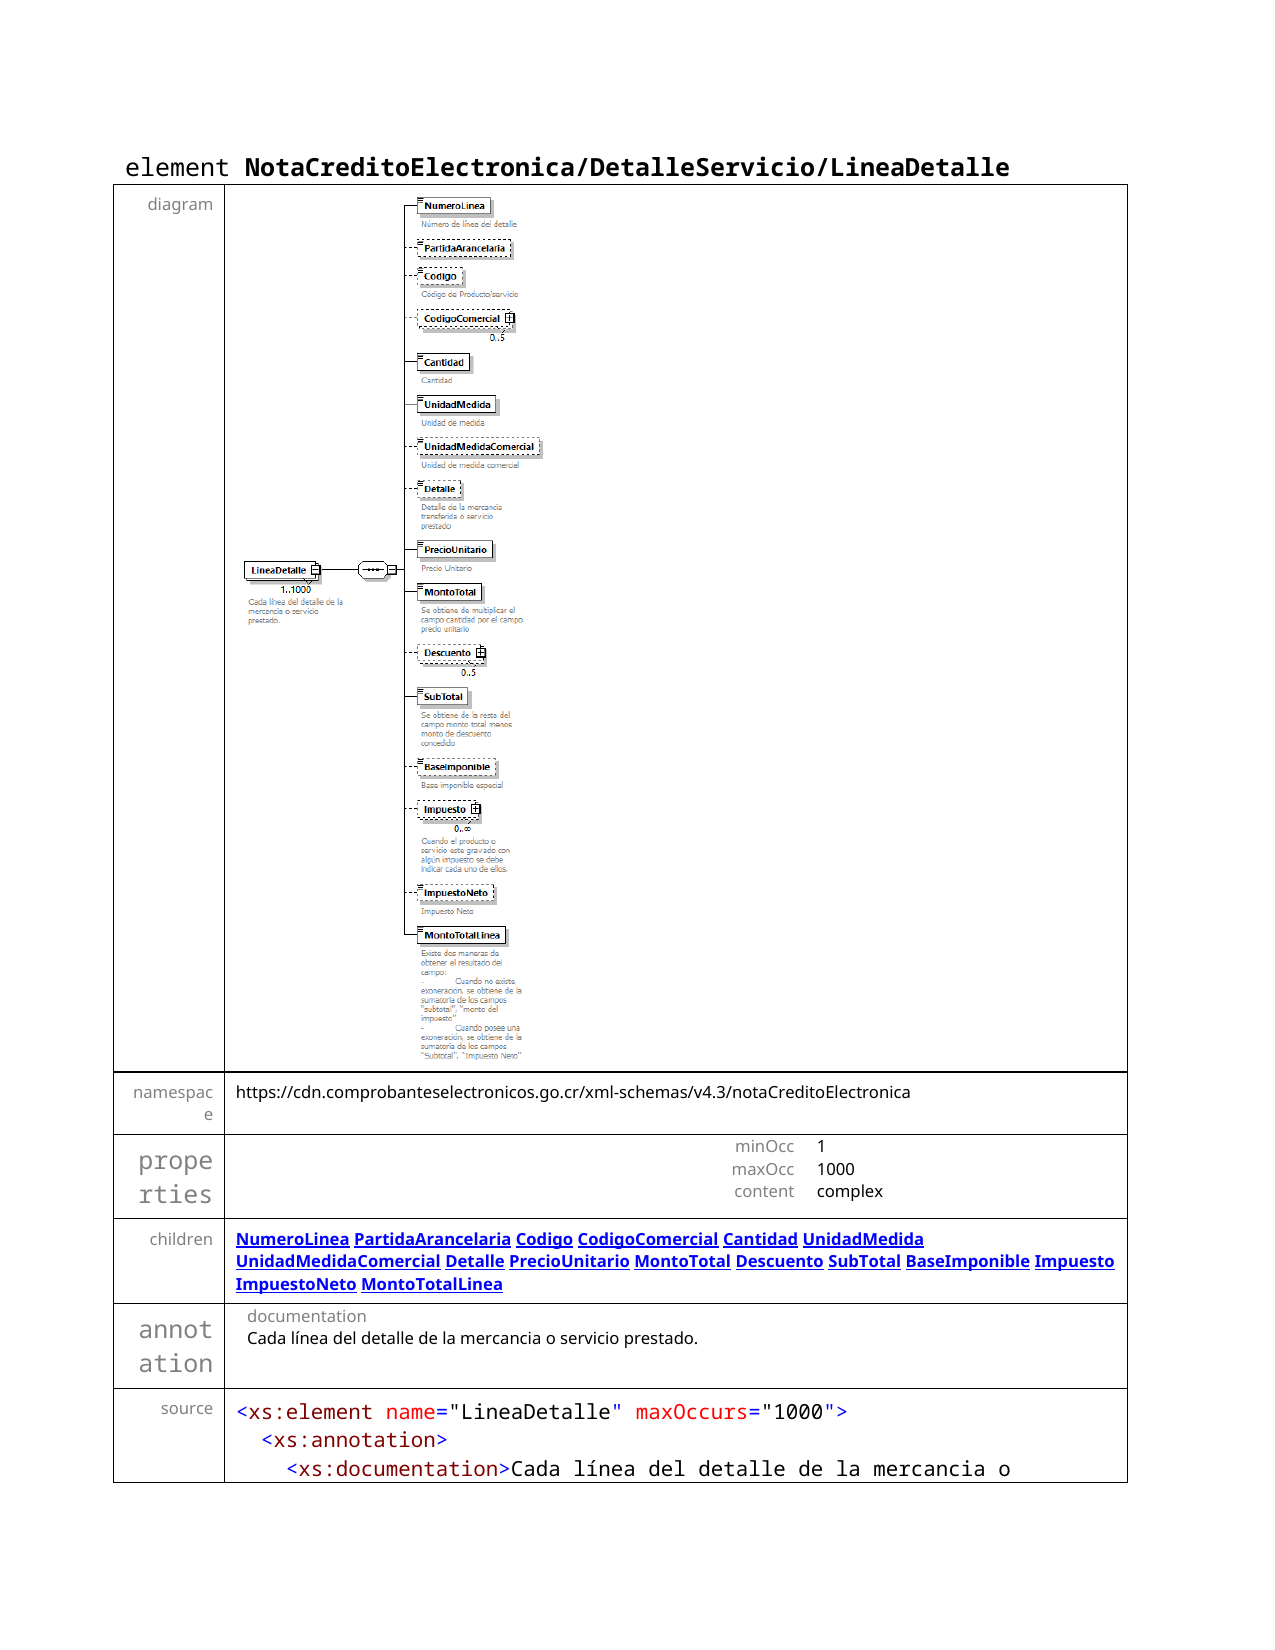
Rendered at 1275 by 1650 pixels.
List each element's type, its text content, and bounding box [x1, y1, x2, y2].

table_cell complex [805, 1180, 1127, 1203]
table_cell https://cdn.comprobanteselectronicos.go.cr/xml-schemas/v4.3/notaCreditoElectronica [225, 1073, 1127, 1133]
table_cell 1000 [805, 1157, 1127, 1180]
table_cell content [236, 1180, 805, 1203]
table_cell source [114, 1389, 224, 1482]
table_cell Cada línea del detalle de la mercancia o servicio prestado. [236, 1327, 1127, 1349]
table_cell NumeroLinea PartidaArancelaria Codigo CodigoComercial Cantidad UnidadMedida UnidadMedidaComercial Detalle PrecioUnitario MontoTotal Descuento SubTotal BaseImponible Impuesto ImpuestoNeto MontoTotalLinea [225, 1219, 1127, 1303]
picture [235, 193, 550, 1064]
table_cell [225, 1304, 1127, 1388]
table_header [225, 185, 1127, 1071]
table_cell children [114, 1219, 224, 1303]
text element NotaCreditoElectronica/DetalleServicio/LineaDetalle [125, 150, 1150, 184]
table_cell <xs:element name="LineaDetalle" maxOccurs="1000"> <xs:annotation> <xs:documentation>Cada línea del detalle de la mercancia o [225, 1389, 1127, 1482]
table_header minOcc [236, 1135, 805, 1157]
table_cell namespace [114, 1073, 224, 1133]
table_header diagram [114, 185, 224, 1071]
table_header documentation [236, 1304, 1127, 1327]
table_cell maxOcc [236, 1157, 805, 1180]
table_cell annotation [114, 1304, 224, 1388]
table_cell [225, 1135, 1127, 1218]
table_cell properties [114, 1135, 224, 1218]
table_header 1 [805, 1135, 1127, 1157]
